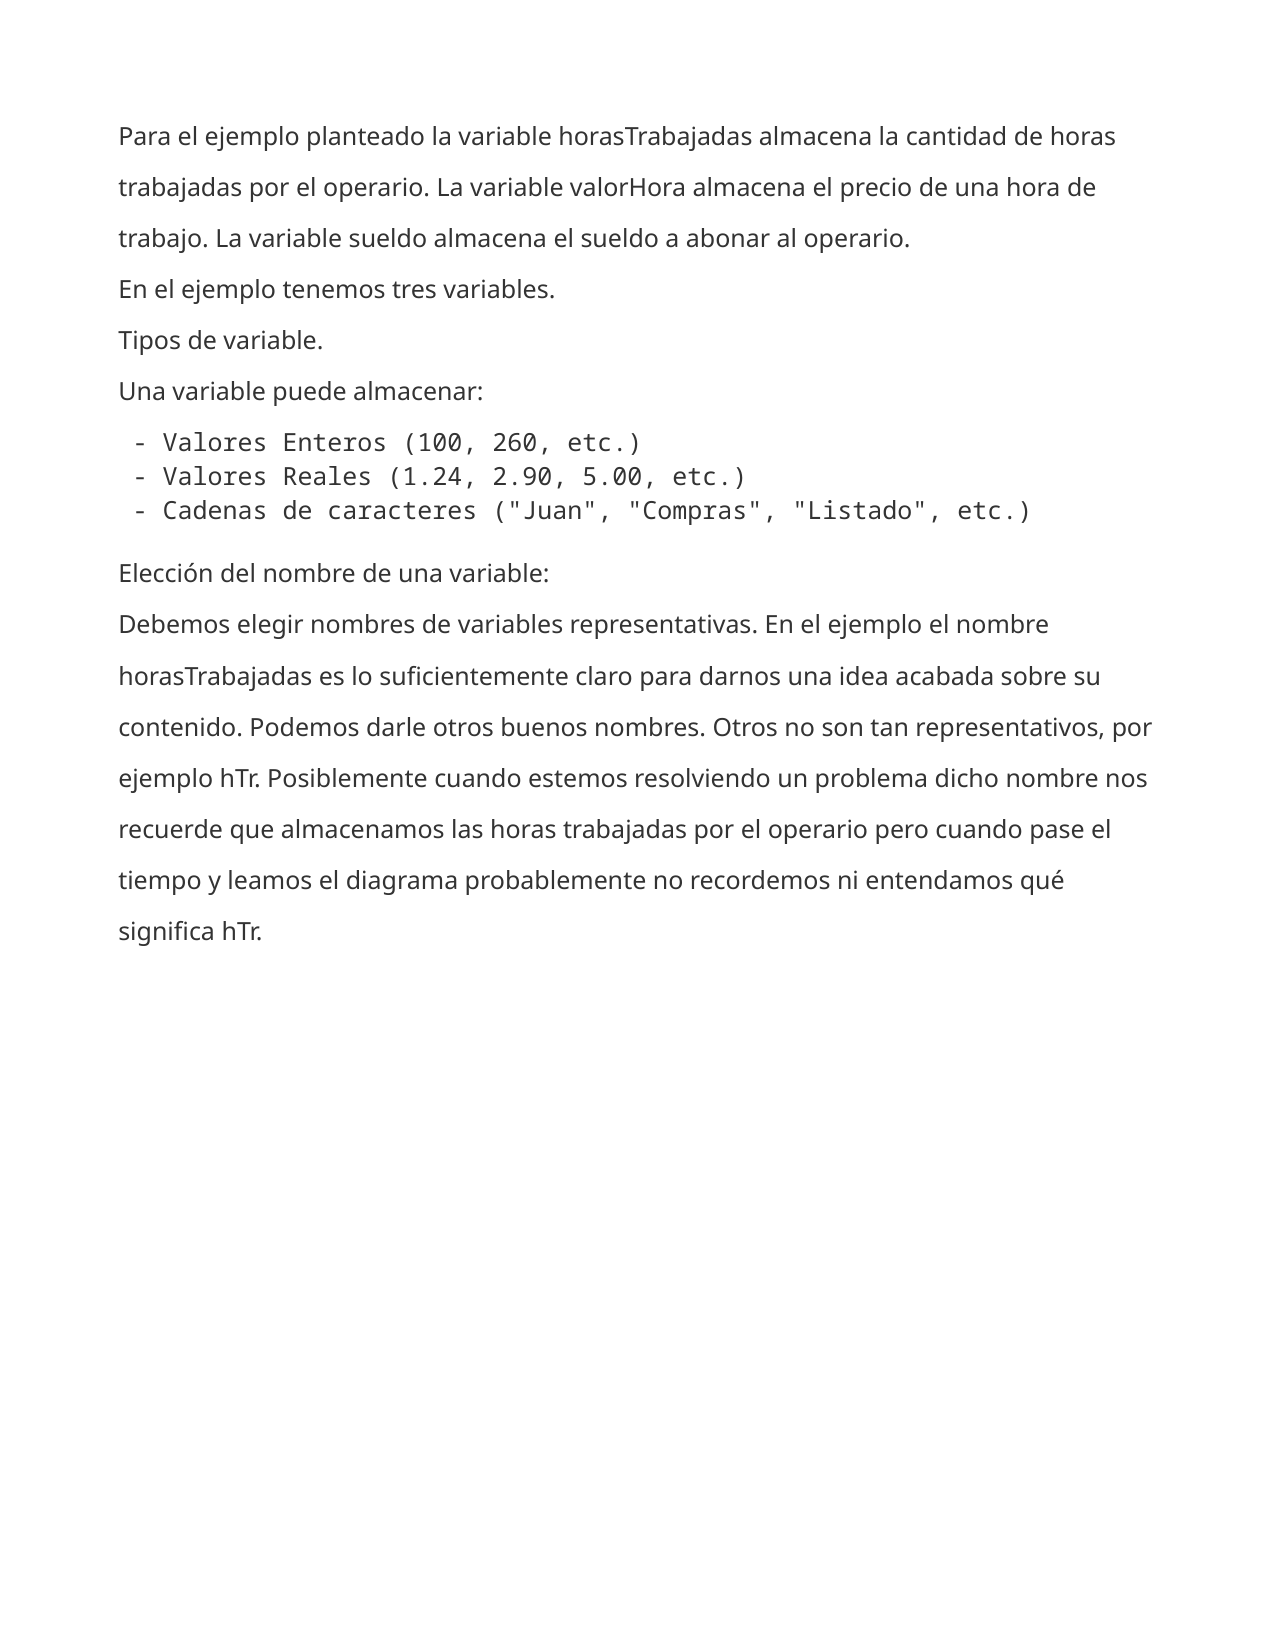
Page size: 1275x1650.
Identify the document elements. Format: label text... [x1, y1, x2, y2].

text En el ejemplo tenemos tres variables. [118, 271, 1157, 305]
text Una variable puede almacenar: [118, 373, 1157, 407]
text - Valores Reales (1.24, 2.90, 5.00, etc.) [132, 458, 1143, 492]
text Elección del nombre de una variable: Debemos elegir nombres de variables representativas. En el ejemplo el nombre horasTrabajadas es lo suficientemente claro para darnos una idea acabada sobre su contenido. Podemos darle otros buenos nombres. Otros no son tan representativos, por ejemplo hTr. Posiblemente cuando estemos resolviendo un problema dicho nombre nos recuerde que almacenamos las horas trabajadas por el operario pero cuando pase el tiempo y leamos el diagrama probablemente no recordemos ni entendamos qué significa hTr. [118, 556, 1157, 947]
text Para el ejemplo planteado la variable horasTrabajadas almacena la cantidad de horas trabajadas por el operario. La variable valorHora almacena el precio de una hora de trabajo. La variable sueldo almacena el sueldo a abonar al operario. [118, 118, 1157, 254]
text - Valores Enteros (100, 260, etc.) [132, 424, 1143, 458]
text Tipos de variable. [118, 322, 1157, 356]
text - Cadenas de caracteres ("Juan", "Compras", "Listado", etc.) [132, 492, 1143, 527]
